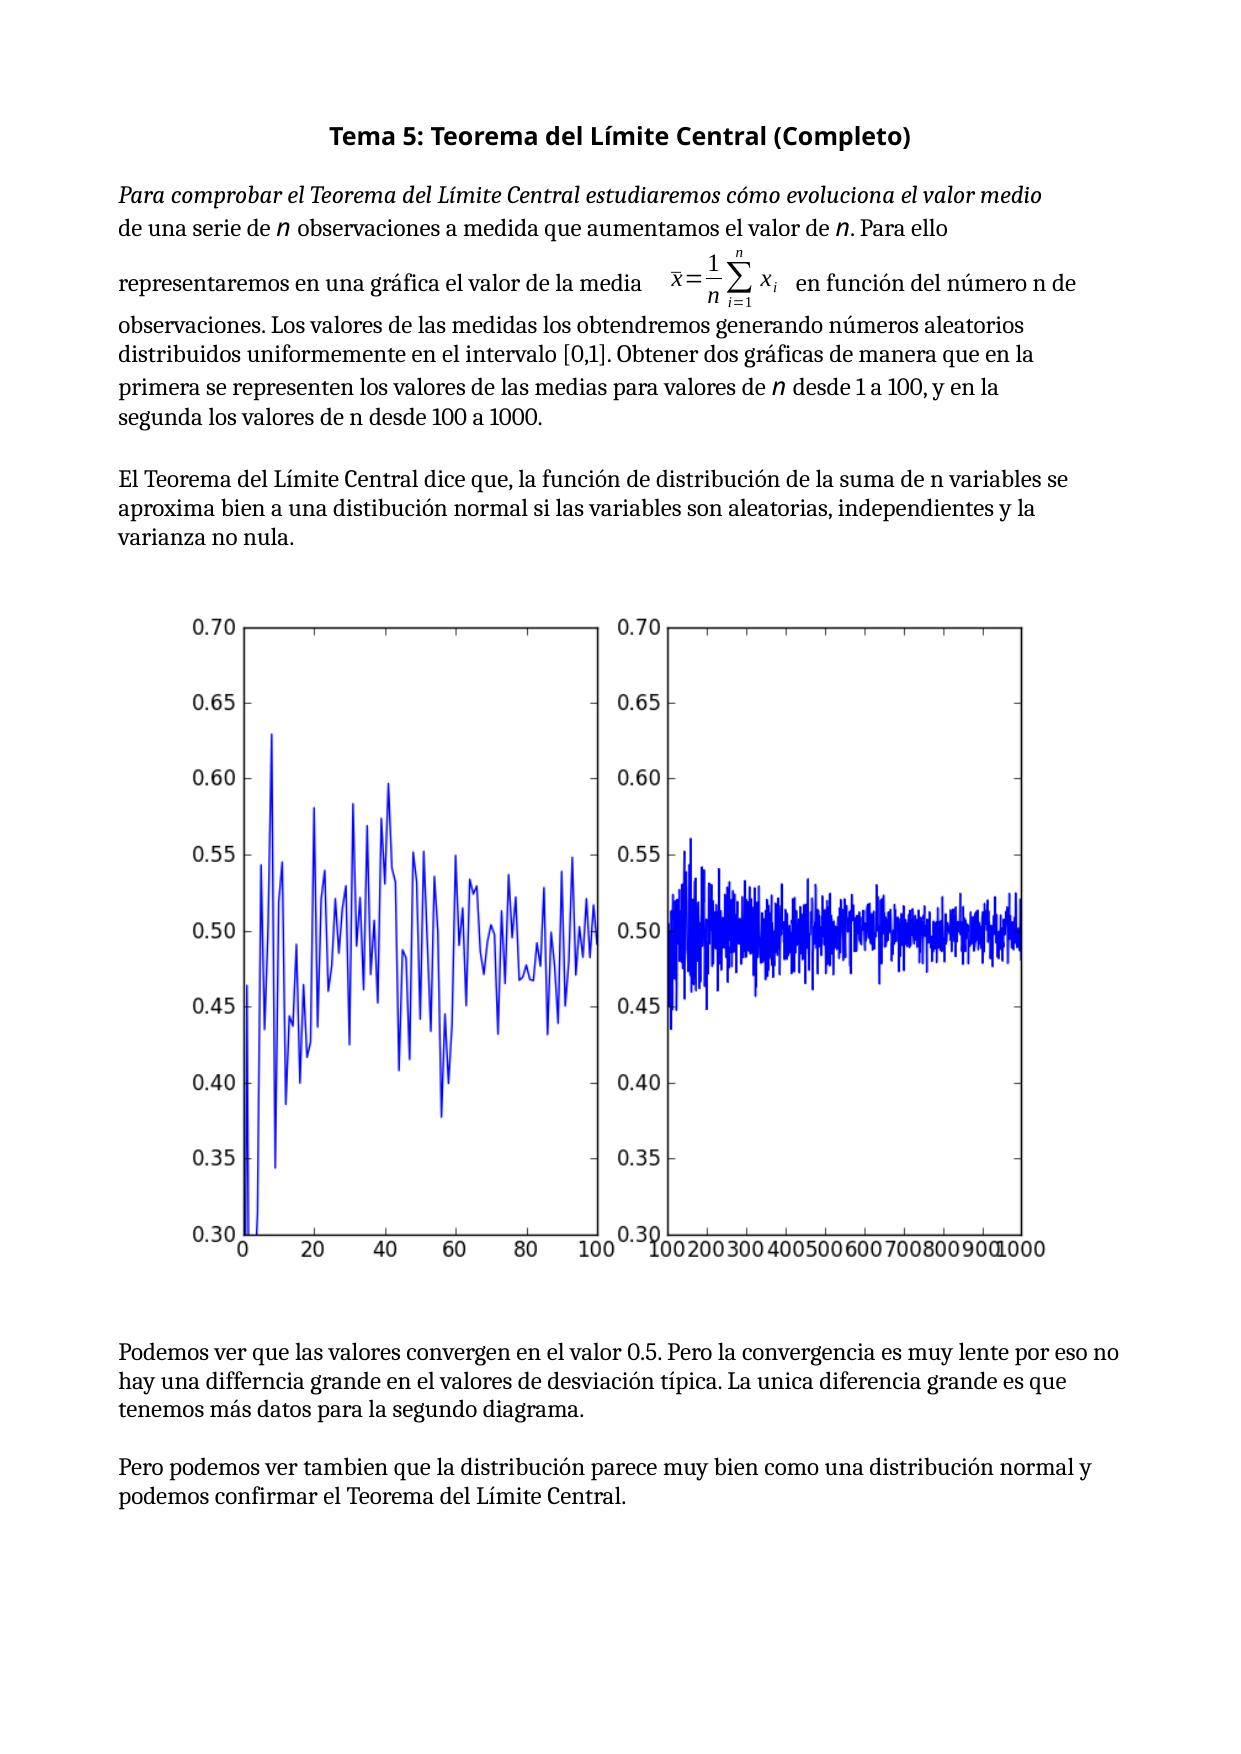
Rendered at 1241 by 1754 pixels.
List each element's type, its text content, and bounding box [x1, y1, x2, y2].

text segunda los valores de n desde 100 a 1000. [118, 403, 1122, 431]
text de una serie de n observaciones a medida que aumentamos el valor de n. Para ello [118, 210, 1122, 244]
text Podemos ver que las valores convergen en el valor 0.5. Pero la convergencia es muy lente por eso no hay una differncia grande en el valores de desviación típica. La unica diferencia grande es que tenemos más datos para la segundo diagrama. [118, 1338, 1122, 1424]
text Tema 5: Teorema del Límite Central (Completo) [118, 118, 1122, 152]
text representaremos en una gráfica el valor de la media en función del número n de [118, 244, 1122, 311]
text primera se representen los valores de las medias para valores de n desde 1 a 100, y en la [118, 368, 1122, 403]
text distribuidos uniformemente en el intervalo [0,1]. Obtener dos gráficas de manera que en la [118, 340, 1122, 368]
text Para comprobar el Teorema del Límite Central estudiaremos cómo evoluciona el valor medio [118, 181, 1122, 210]
text El Teorema del Límite Central dice que, la función de distribución de la suma de n variables se aproxima bien a una distibución normal si las variables son aleatorias, independientes y la varianza no nula. [118, 465, 1122, 551]
text Pero podemos ver tambien que la distribución parece muy bien como una distribución normal y podemos confirmar el Teorema del Límite Central. [118, 1453, 1122, 1510]
picture [118, 551, 1122, 1310]
text observaciones. Los valores de las medidas los obtendremos generando números aleatorios [118, 311, 1122, 340]
